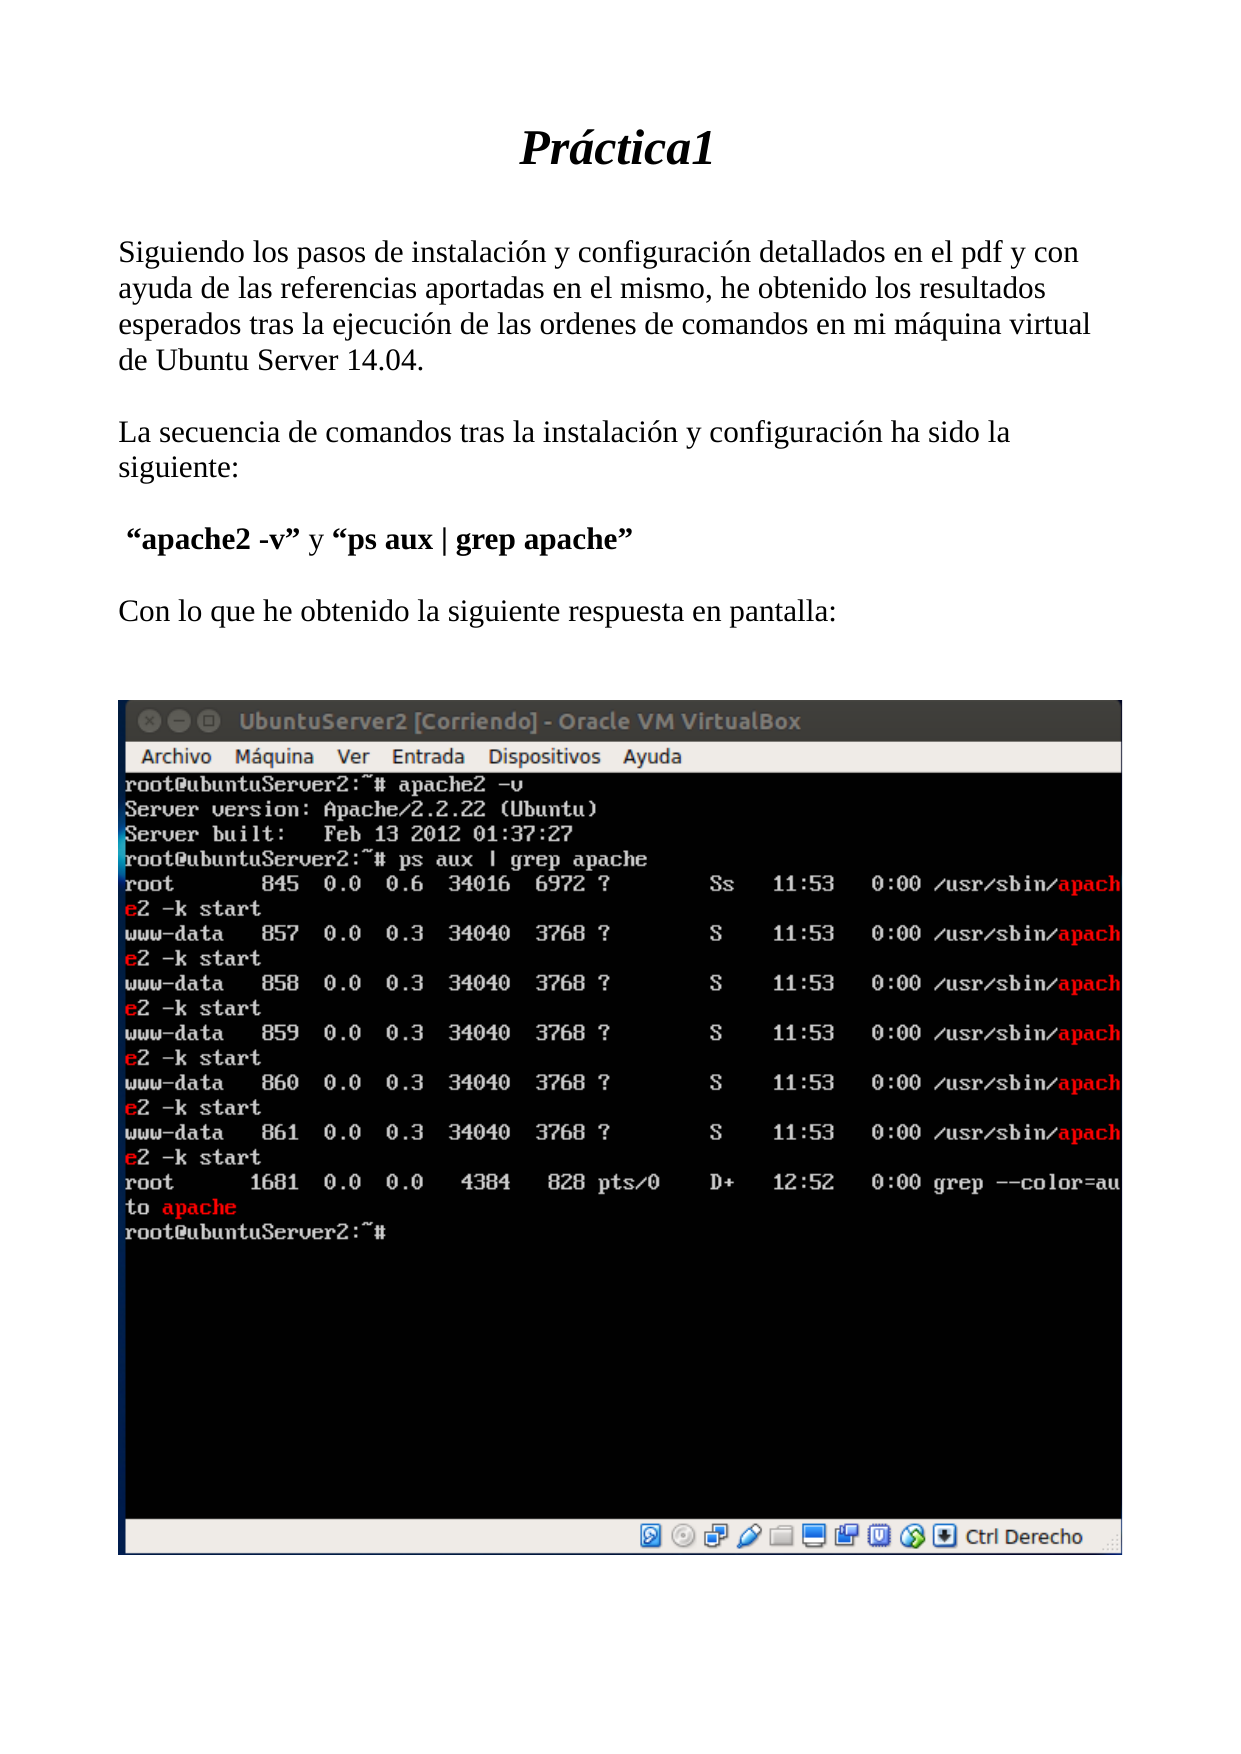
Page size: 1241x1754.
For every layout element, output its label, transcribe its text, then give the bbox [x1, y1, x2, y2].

text Práctica1 [118, 118, 1122, 176]
picture [118, 700, 1123, 1555]
text “apache2 -v” y “ps aux | grep apache” [118, 521, 1122, 557]
text Siguiendo los pasos de instalación y configuración detallados en el pdf y con ayuda de las referencias aportadas en el mismo, he obtenido los resultados esperados tras la ejecución de las ordenes de comandos en mi máquina virtual de Ubuntu Server 14.04. [118, 233, 1122, 377]
text La secuencia de comandos tras la instalación y configuración ha sido la siguiente: [118, 413, 1122, 485]
text Con lo que he obtenido la siguiente respuesta en pantalla: [118, 592, 1122, 628]
